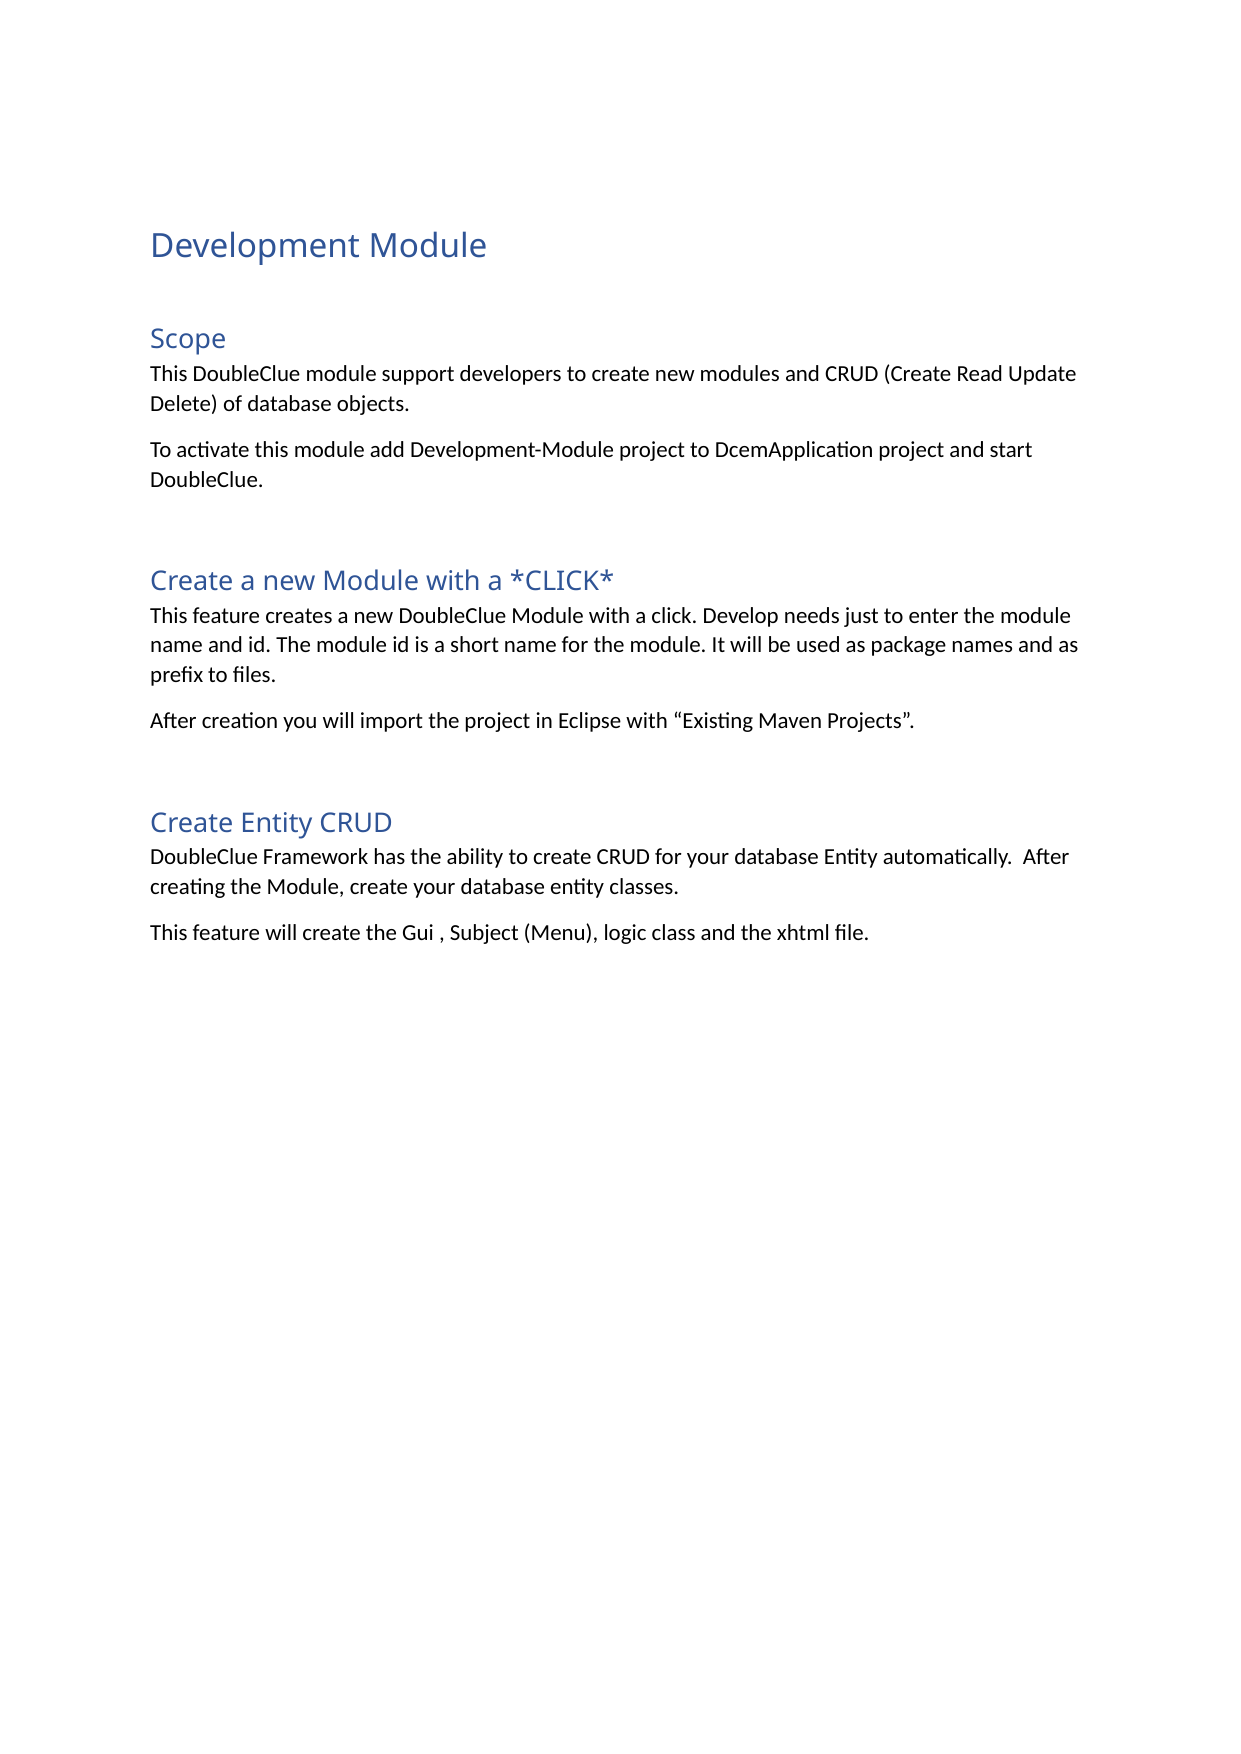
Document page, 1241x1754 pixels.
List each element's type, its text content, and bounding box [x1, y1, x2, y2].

text This DoubleClue module support developers to create new modules and CRUD (Create Read Update Delete) of database objects. [150, 359, 1090, 417]
text DoubleClue Framework has the ability to create CRUD for your database Entity automatically. After creating the Module, create your database entity classes. [150, 842, 1090, 900]
text This feature creates a new DoubleClue Module with a click. Develop needs just to enter the module name and id. The module id is a short name for the module. It will be used as package names and as prefix to files. [150, 601, 1090, 688]
subtitle Create Entity CRUD [150, 803, 1090, 840]
subtitle Scope [150, 320, 1090, 357]
text After creation you will import the project in Eclipse with “Existing Maven Projects”. [150, 706, 1090, 734]
subtitle Create a new Module with a *CLICK* [150, 562, 1090, 598]
subtitle Development Module [150, 221, 1090, 267]
text This feature will create the Gui , Subject (Menu), logic class and the xhtml file. [150, 918, 1090, 946]
text To activate this module add Development-Module project to DcemApplication project and start DoubleClue. [150, 435, 1090, 493]
